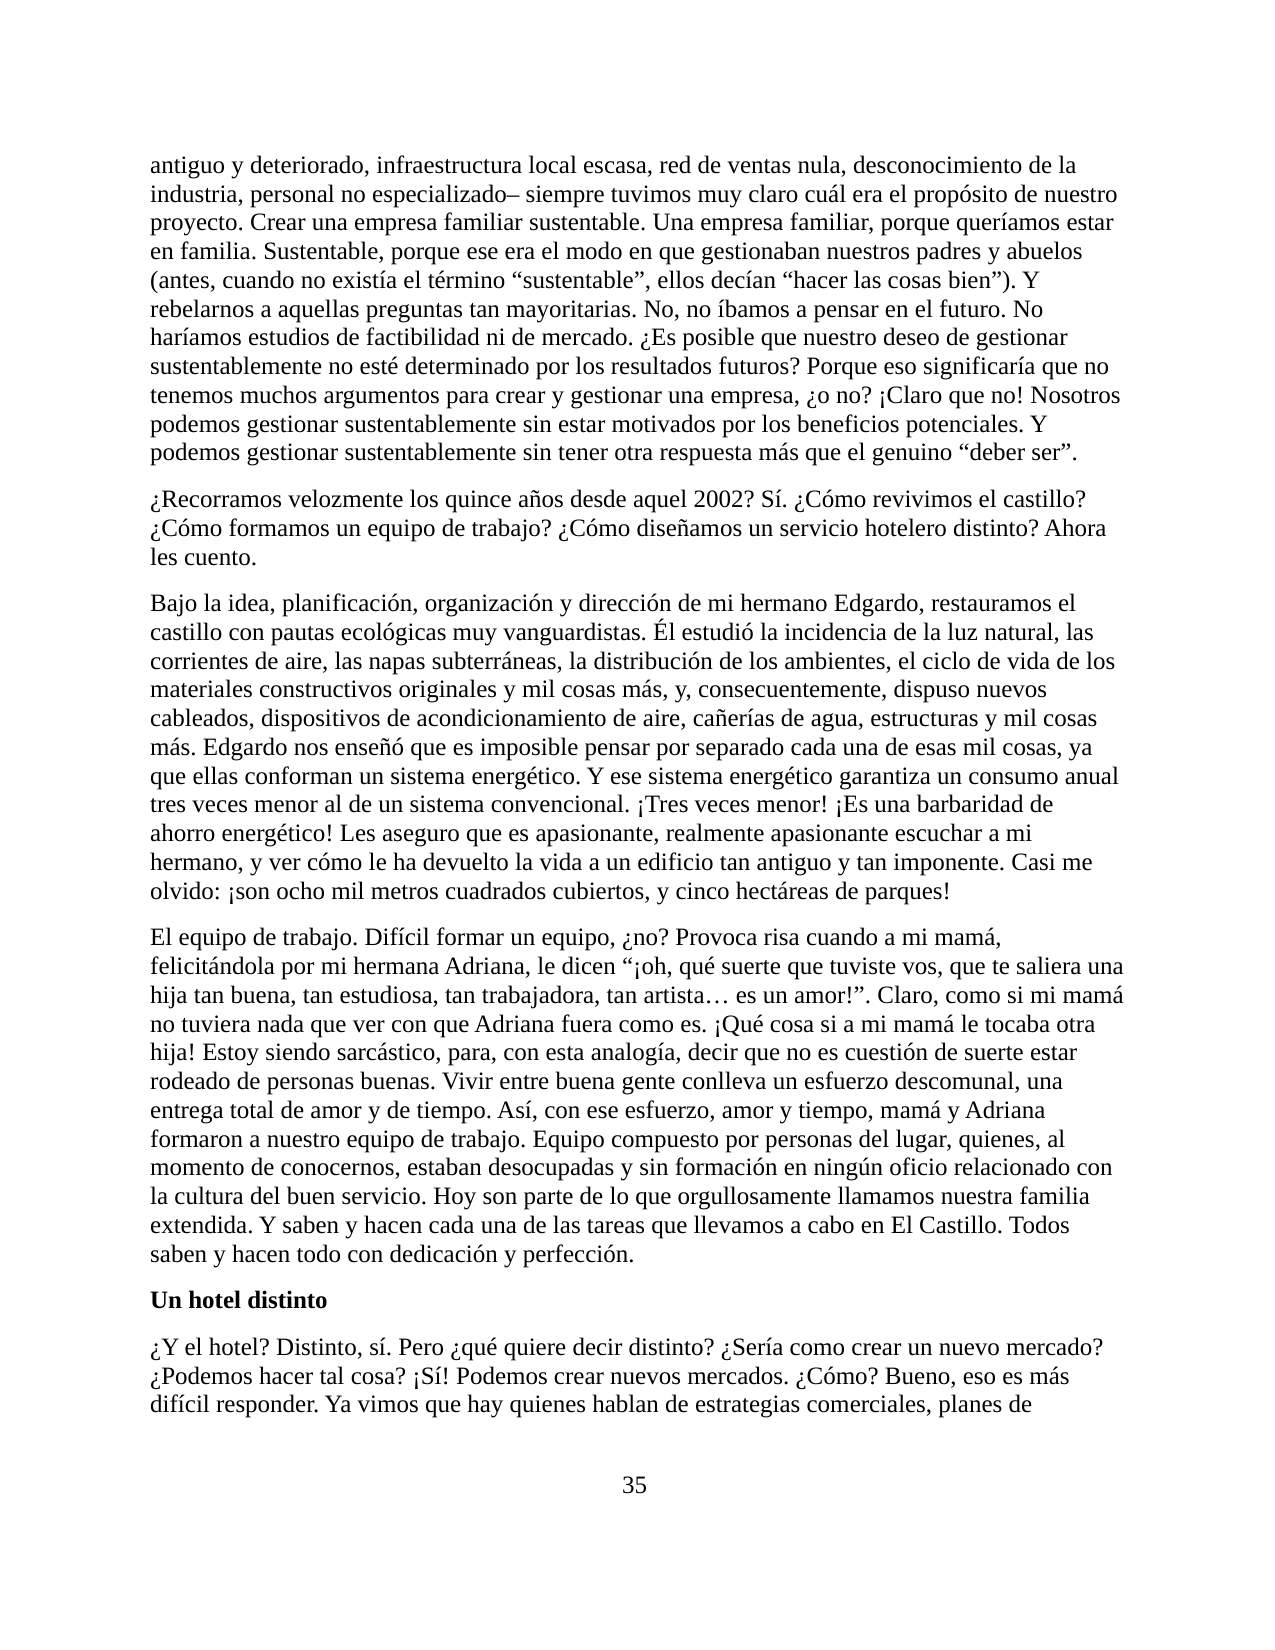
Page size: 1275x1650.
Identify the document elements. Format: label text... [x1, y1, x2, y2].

text ¿Y el hotel? Distinto, sí. Pero ¿qué quiere decir distinto? ¿Sería como crear un nuevo mercado? ¿Podemos hacer tal cosa? ¡Sí! Podemos crear nuevos mercados. ¿Cómo? Bueno, eso es más difícil responder. Ya vimos que hay quienes hablan de estrategias comerciales, planes de [150, 1332, 1125, 1418]
text Un hotel distinto [150, 1285, 1125, 1314]
text ¿Recorramos velozmente los quince años desde aquel 2002? Sí. ¿Cómo revivimos el castillo? ¿Cómo formamos un equipo de trabajo? ¿Cómo diseñamos un servicio hotelero distinto? Ahora les cuento. [150, 484, 1125, 570]
text Bajo la idea, planificación, organización y dirección de mi hermano Edgardo, restauramos el castillo con pautas ecológicas muy vanguardistas. Él estudió la incidencia de la luz natural, las corrientes de aire, las napas subterráneas, la distribución de los ambientes, el ciclo de vida de los materiales constructivos originales y mil cosas más, y, consecuentemente, dispuso nuevos cableados, dispositivos de acondicionamiento de aire, cañerías de agua, estructuras y mil cosas más. Edgardo nos enseñó que es imposible pensar por separado cada una de esas mil cosas, ya que ellas conforman un sistema energético. Y ese sistema energético garantiza un consumo anual tres veces menor al de un sistema convencional. ¡Tres veces menor! ¡Es una barbaridad de ahorro energético! Les aseguro que es apasionante, realmente apasionante escuchar a mi hermano, y ver cómo le ha devuelto la vida a un edificio tan antiguo y tan imponente. Casi me olvido: ¡son ocho mil metros cuadrados cubiertos, y cinco hectáreas de parques! [150, 588, 1125, 904]
text El equipo de trabajo. Difícil formar un equipo, ¿no? Provoca risa cuando a mi mamá, felicitándola por mi hermana Adriana, le dicen “¡oh, qué suerte que tuviste vos, que te saliera una hija tan buena, tan estudiosa, tan trabajadora, tan artista… es un amor!”. Claro, como si mi mamá no tuviera nada que ver con que Adriana fuera como es. ¡Qué cosa si a mi mamá le tocaba otra hija! Estoy siendo sarcástico, para, con esta analogía, decir que no es cuestión de suerte estar rodeado de personas buenas. Vivir entre buena gente conlleva un esfuerzo descomunal, una entrega total de amor y de tiempo. Así, con ese esfuerzo, amor y tiempo, mamá y Adriana formaron a nuestro equipo de trabajo. Equipo compuesto por personas del lugar, quienes, al momento de conocernos, estaban desocupadas y sin formación en ningún oficio relacionado con la cultura del buen servicio. Hoy son parte de lo que orgullosamente llamamos nuestra familia extendida. Y saben y hacen cada una de las tareas que llevamos a cabo en El Castillo. Todos saben y hacen todo con dedicación y perfección. [150, 922, 1125, 1267]
text antiguo y deteriorado, infraestructura local escasa, red de ventas nula, desconocimiento de la industria, personal no especializado– siempre tuvimos muy claro cuál era el propósito de nuestro proyecto. Crear una empresa familiar sustentable. Una empresa familiar, porque queríamos estar en familia. Sustentable, porque ese era el modo en que gestionaban nuestros padres y abuelos (antes, cuando no existía el término “sustentable”, ellos decían “hacer las cosas bien”). Y rebelarnos a aquellas preguntas tan mayoritarias. No, no íbamos a pensar en el futuro. No haríamos estudios de factibilidad ni de mercado. ¿Es posible que nuestro deseo de gestionar sustentablemente no esté determinado por los resultados futuros? Porque eso significaría que no tenemos muchos argumentos para crear y gestionar una empresa, ¿o no? ¡Claro que no! Nosotros podemos gestionar sustentablemente sin estar motivados por los beneficios potenciales. Y podemos gestionar sustentablemente sin tener otra respuesta más que el genuino “deber ser”. [150, 150, 1125, 466]
